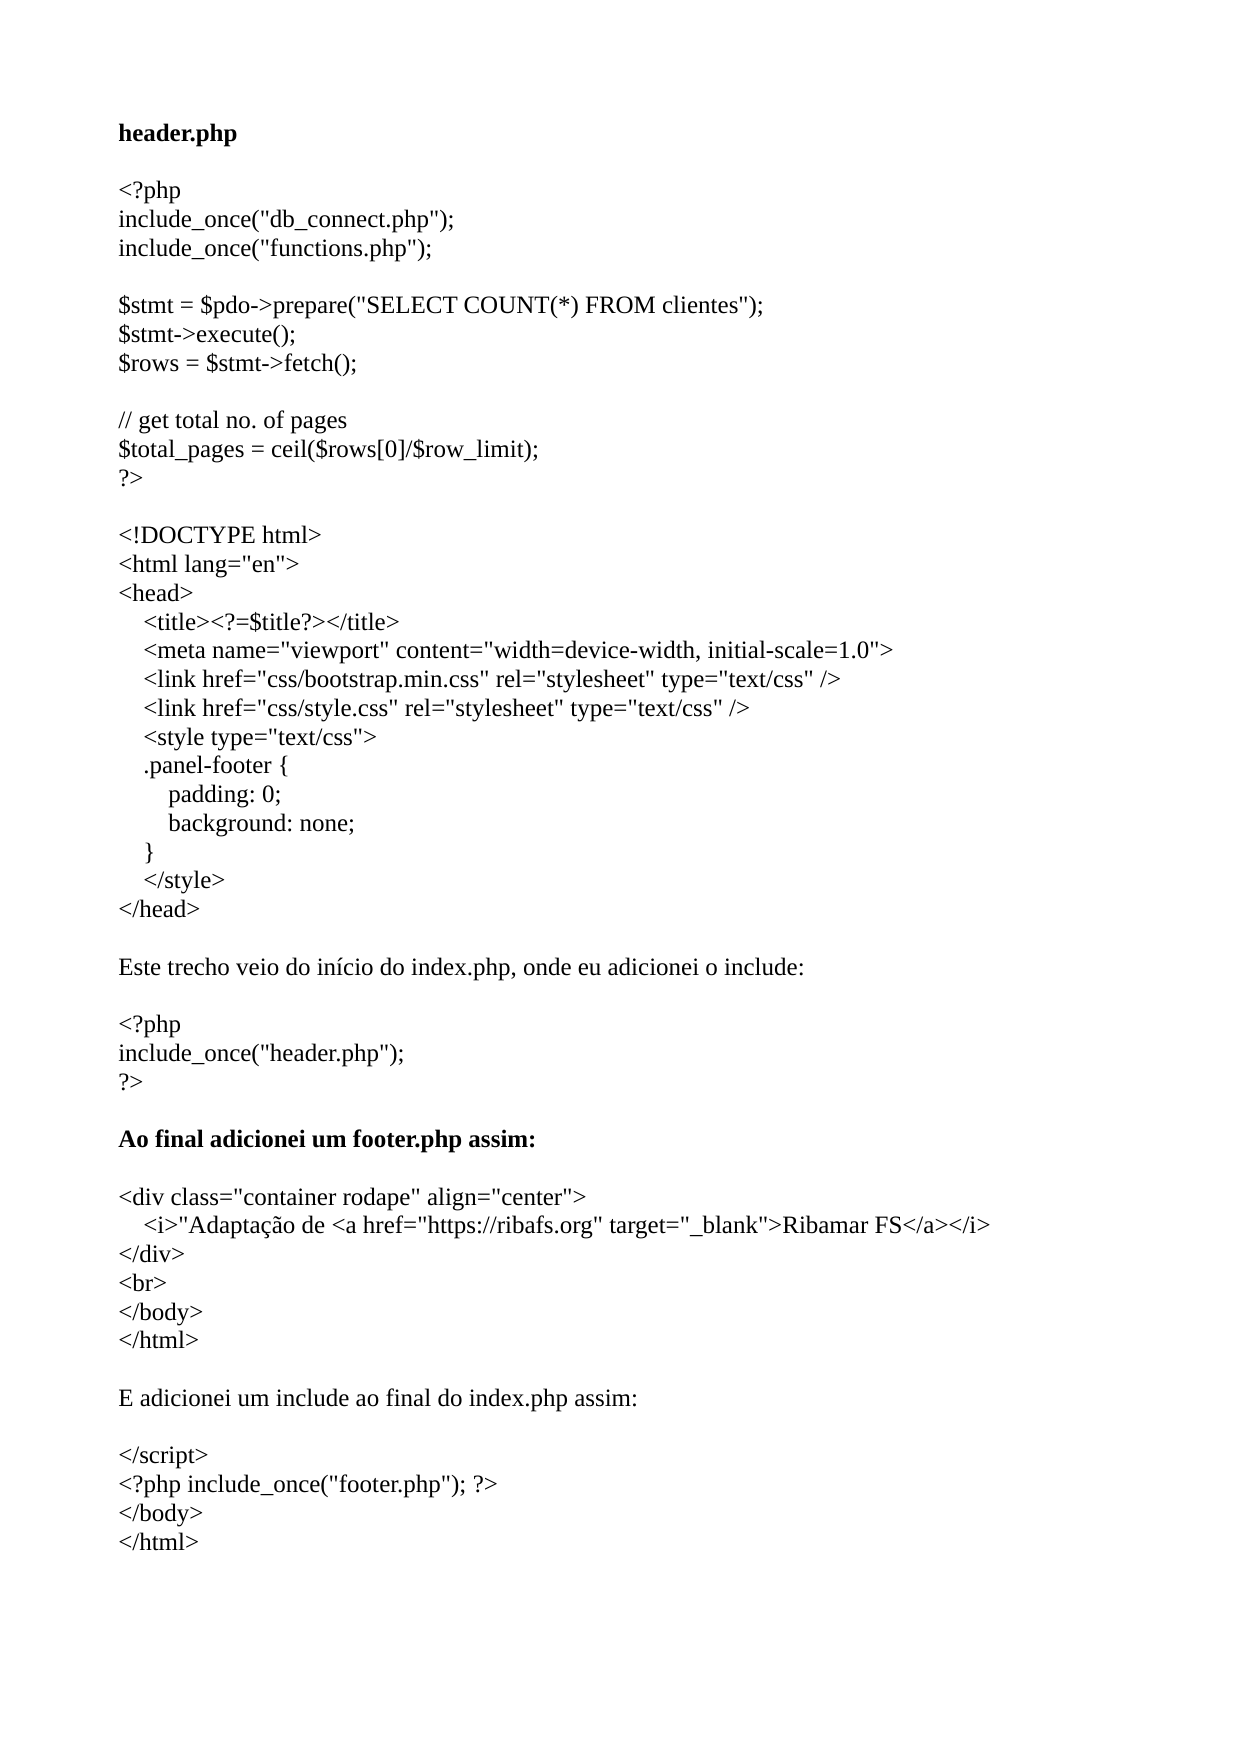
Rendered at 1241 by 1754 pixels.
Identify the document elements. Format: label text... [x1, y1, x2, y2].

text </body> [118, 1297, 1122, 1326]
text <!DOCTYPE html> [118, 521, 1122, 549]
text include_once("db_connect.php"); [118, 204, 1122, 233]
text </script> [118, 1441, 1122, 1469]
text <head> [118, 578, 1122, 607]
text <link href="css/bootstrap.min.css" rel="stylesheet" type="text/css" /> [118, 664, 1122, 693]
text Este trecho veio do início do index.php, onde eu adicionei o include: [118, 952, 1122, 981]
text <html lang="en"> [118, 549, 1122, 578]
text include_once("functions.php"); [118, 233, 1122, 262]
text E adicionei um include ao final do index.php assim: [118, 1383, 1122, 1412]
text $rows = $stmt->fetch(); [118, 348, 1122, 377]
text <meta name="viewport" content="width=device-width, initial-scale=1.0"> [118, 636, 1122, 664]
text $stmt->execute(); [118, 319, 1122, 348]
text ?> [118, 463, 1122, 492]
text include_once("header.php"); [118, 1038, 1122, 1067]
text $stmt = $pdo->prepare("SELECT COUNT(*) FROM clientes"); [118, 291, 1122, 319]
text header.php [118, 118, 1122, 147]
text </div> [118, 1239, 1122, 1268]
text // get total no. of pages [118, 406, 1122, 434]
text </html> [118, 1326, 1122, 1354]
text padding: 0; [118, 779, 1122, 808]
text </style> [118, 866, 1122, 894]
text <i>"Adaptação de <a href="https://ribafs.org" target="_blank">Ribamar FS</a></i> [118, 1211, 1122, 1239]
text <div class="container rodape" align="center"> [118, 1182, 1122, 1211]
text </head> [118, 894, 1122, 923]
text <style type="text/css"> [118, 722, 1122, 751]
text <?php include_once("footer.php"); ?> [118, 1469, 1122, 1498]
text <title><?=$title?></title> [118, 607, 1122, 636]
text ?> [118, 1067, 1122, 1096]
text <br> [118, 1268, 1122, 1297]
text } [118, 837, 1122, 866]
text $total_pages = ceil($rows[0]/$row_limit); [118, 434, 1122, 463]
text </body> [118, 1498, 1122, 1527]
text <link href="css/style.css" rel="stylesheet" type="text/css" /> [118, 693, 1122, 722]
text <?php [118, 176, 1122, 204]
text background: none; [118, 808, 1122, 837]
text </html> [118, 1527, 1122, 1556]
text Ao final adicionei um footer.php assim: [118, 1124, 1122, 1153]
text .panel-footer { [118, 751, 1122, 779]
text <?php [118, 1009, 1122, 1038]
